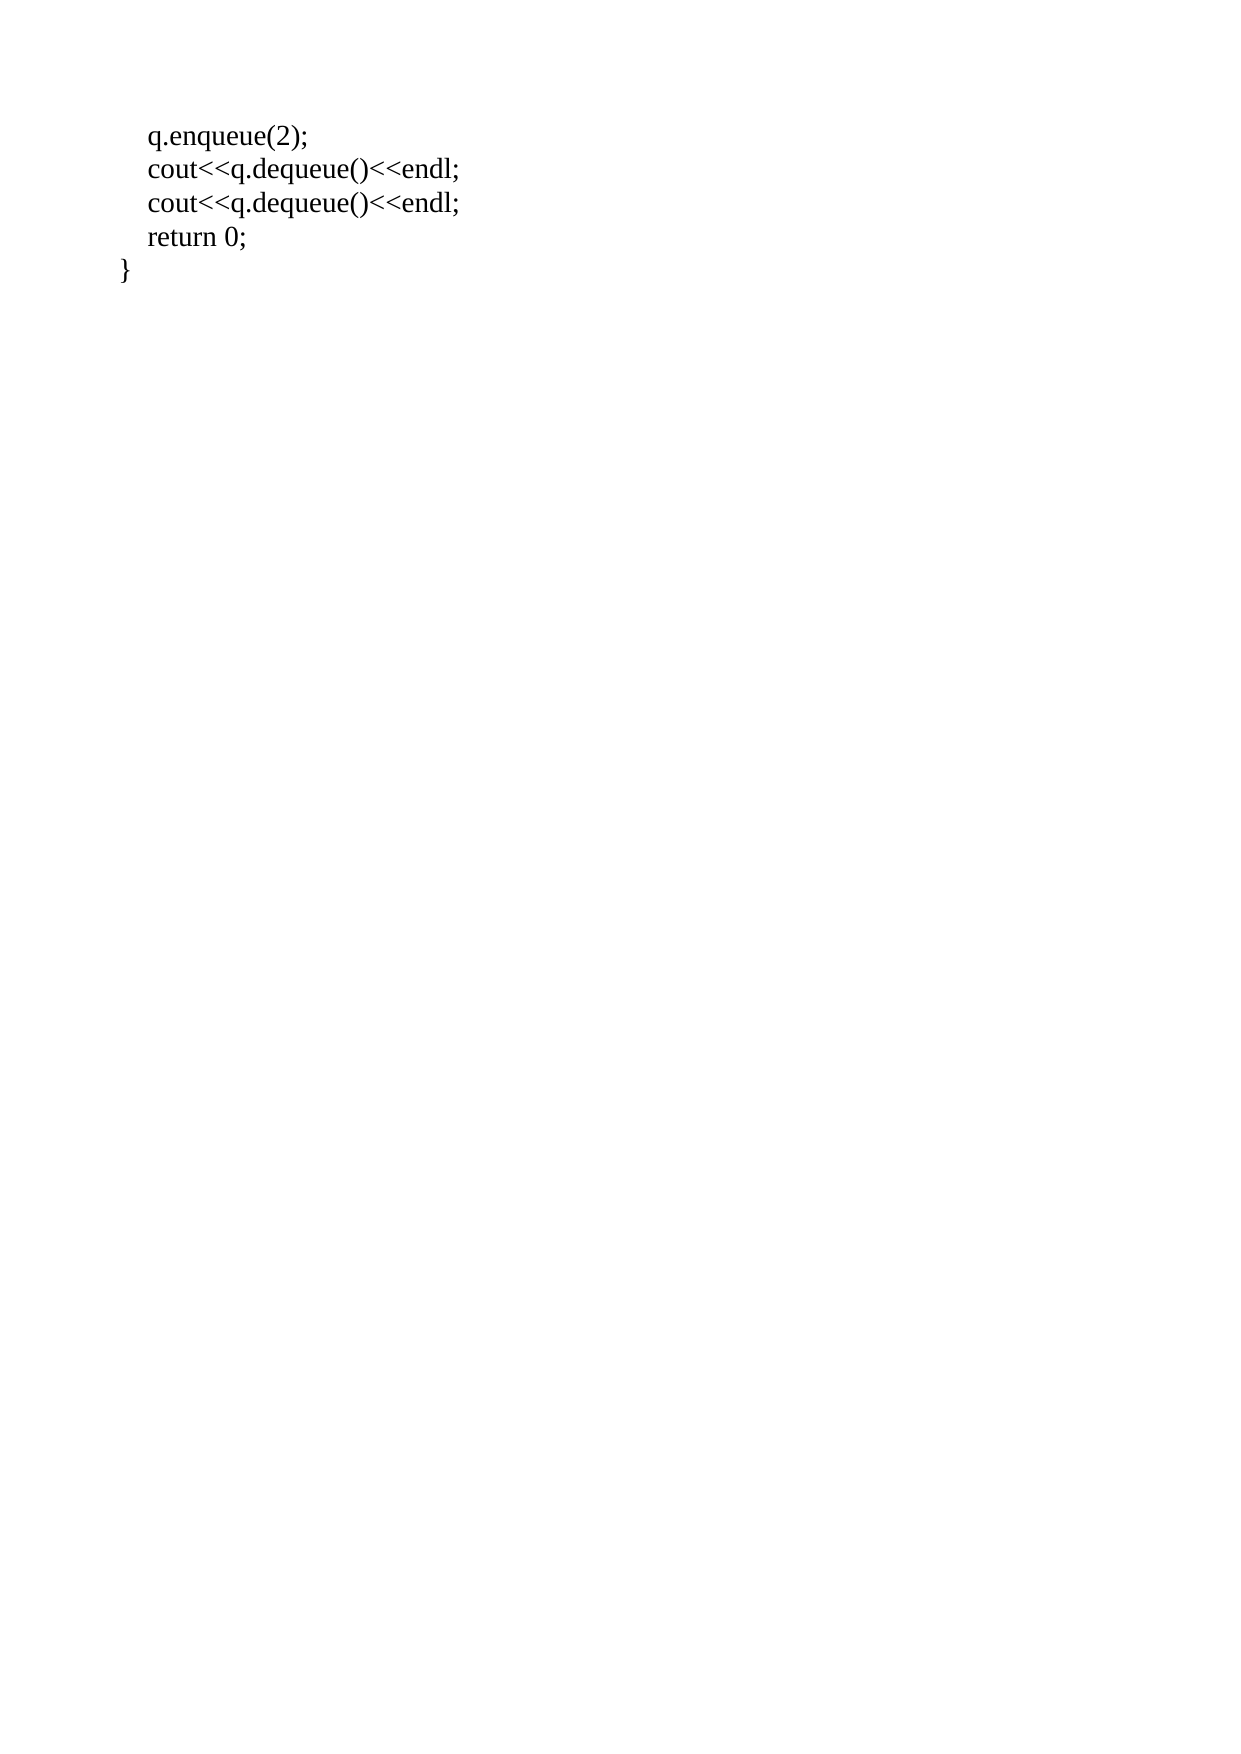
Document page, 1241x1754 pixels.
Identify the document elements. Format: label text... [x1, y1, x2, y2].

text } [118, 252, 1122, 286]
text q.enqueue(2); [118, 118, 1122, 152]
text cout<<q.dequeue()<<endl; [118, 185, 1122, 219]
text cout<<q.dequeue()<<endl; [118, 152, 1122, 185]
text return 0; [118, 219, 1122, 252]
